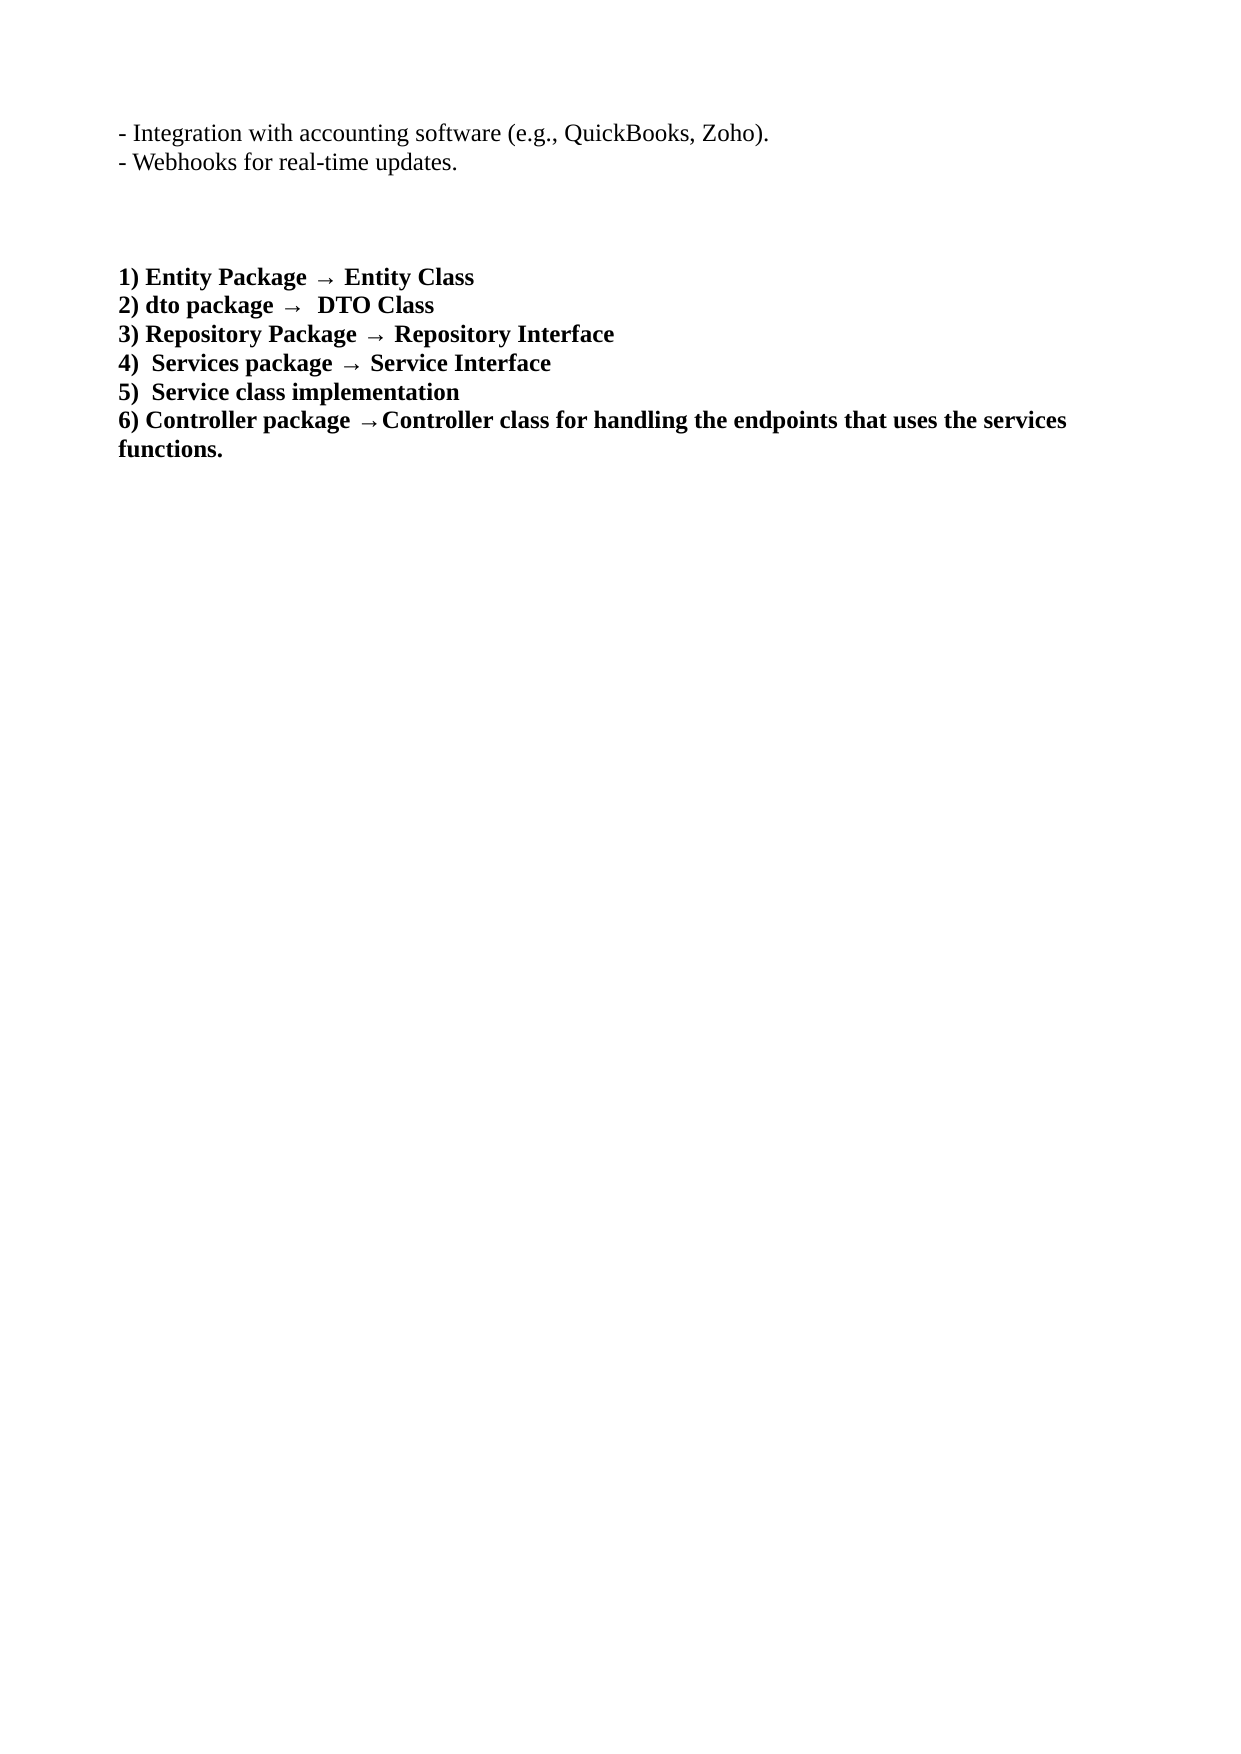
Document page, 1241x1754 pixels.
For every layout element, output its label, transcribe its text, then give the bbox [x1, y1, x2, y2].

text 6) Controller package →Controller class for handling the endpoints that uses the services functions. [118, 406, 1122, 463]
text 5) Service class implementation [118, 377, 1122, 406]
text - Webhooks for real-time updates. [118, 147, 1122, 176]
text 1) Entity Package → Entity Class [118, 262, 1122, 291]
text 2) dto package → DTO Class [118, 291, 1122, 319]
text - Integration with accounting software (e.g., QuickBooks, Zoho). [118, 118, 1122, 147]
text 4) Services package → Service Interface [118, 348, 1122, 377]
text 3) Repository Package → Repository Interface [118, 319, 1122, 348]
